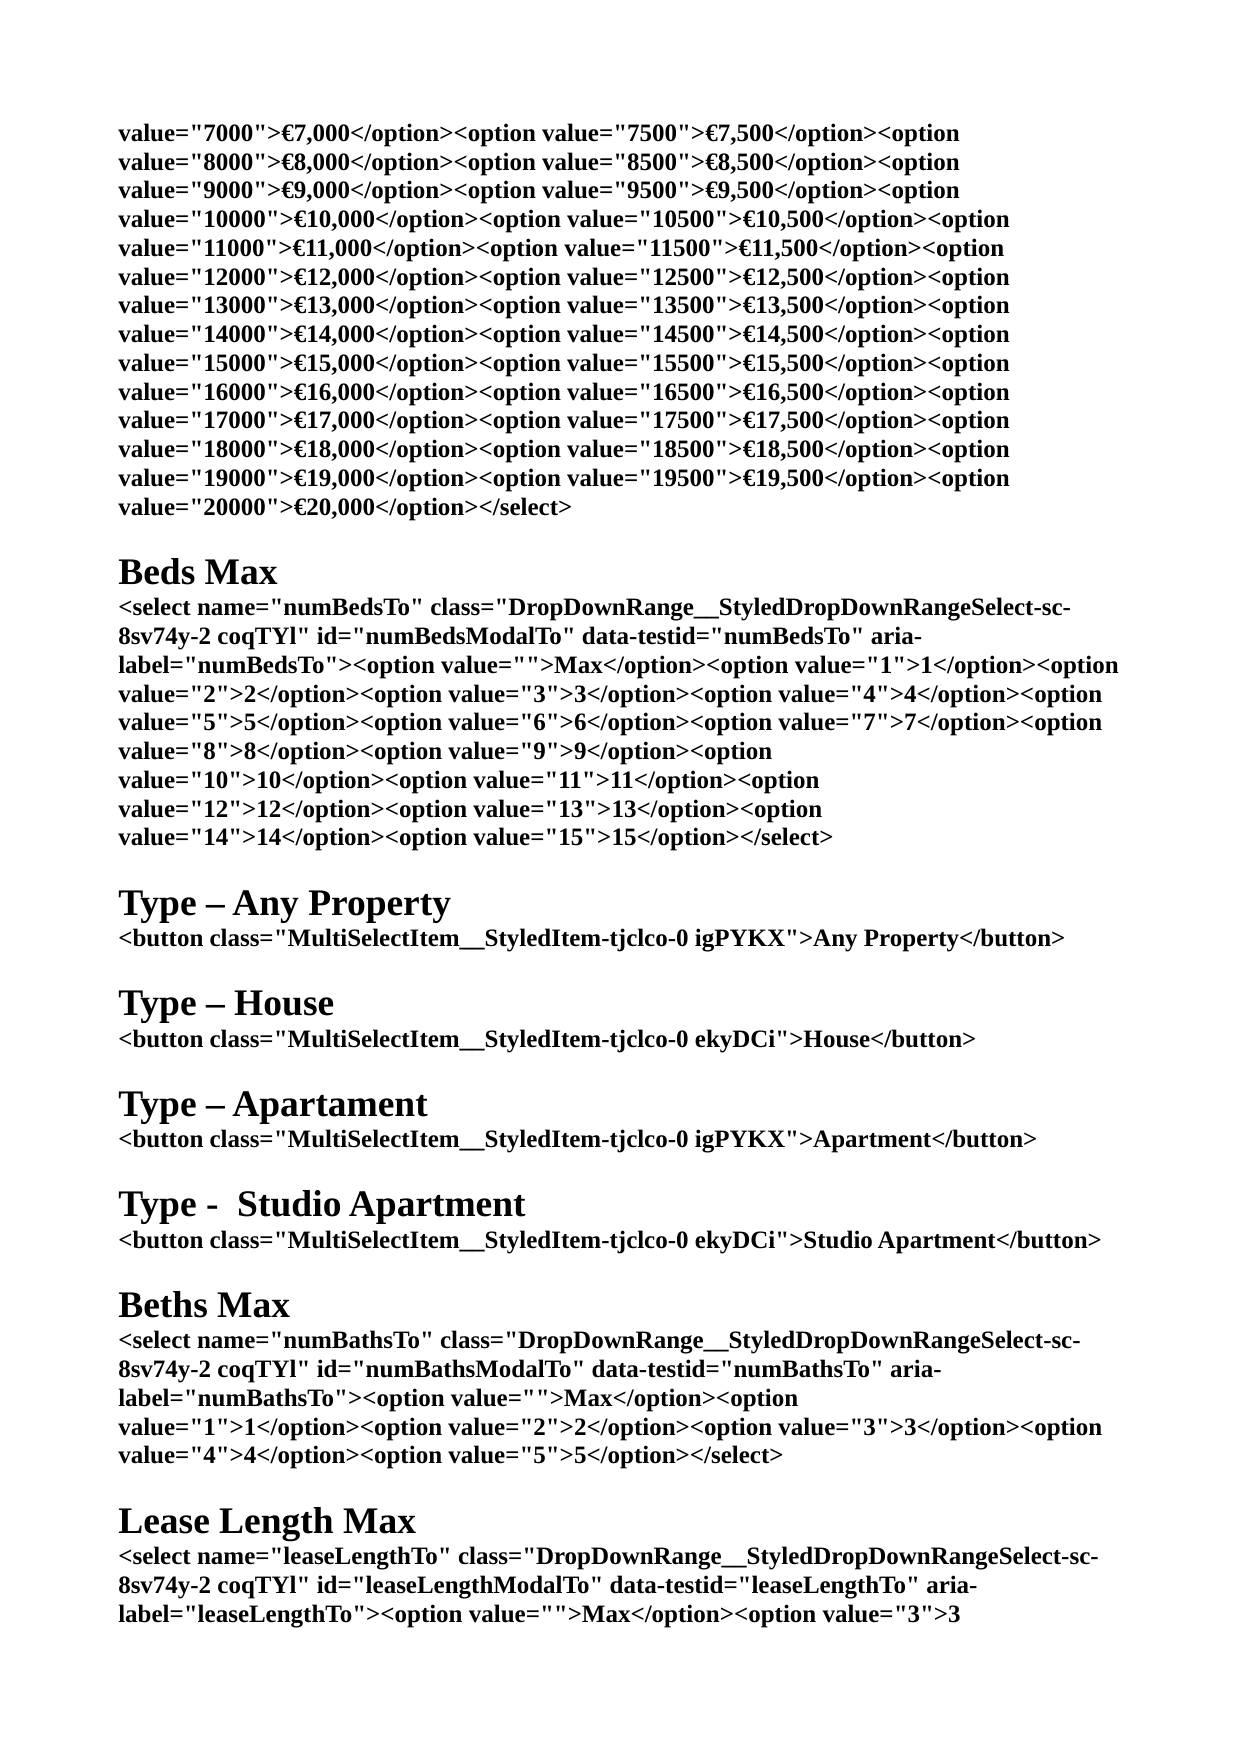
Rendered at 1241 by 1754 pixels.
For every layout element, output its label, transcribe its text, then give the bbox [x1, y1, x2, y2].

text <button class="MultiSelectItem__StyledItem-tjclco-0 igPYKX">Apartment</button> [118, 1124, 1122, 1153]
text Type - Studio Apartment [118, 1182, 1122, 1225]
text <select name="leaseLengthTo" class="DropDownRange__StyledDropDownRangeSelect-sc-8sv74y-2 coqTYl" id="leaseLengthModalTo" data-testid="leaseLengthTo" aria-label="leaseLengthTo"><option value="">Max</option><option value="3">3 [118, 1541, 1122, 1627]
text Type – Any Property [118, 880, 1122, 923]
text <button class="MultiSelectItem__StyledItem-tjclco-0 ekyDCi">House</button> [118, 1024, 1122, 1052]
text value="7000">€7,000</option><option value="7500">€7,500</option><option value="8000">€8,000</option><option value="8500">€8,500</option><option value="9000">€9,000</option><option value="9500">€9,500</option><option value="10000">€10,000</option><option value="10500">€10,500</option><option value="11000">€11,000</option><option value="11500">€11,500</option><option value="12000">€12,000</option><option value="12500">€12,500</option><option value="13000">€13,000</option><option value="13500">€13,500</option><option value="14000">€14,000</option><option value="14500">€14,500</option><option value="15000">€15,000</option><option value="15500">€15,500</option><option value="16000">€16,000</option><option value="16500">€16,500</option><option value="17000">€17,000</option><option value="17500">€17,500</option><option value="18000">€18,000</option><option value="18500">€18,500</option><option value="19000">€19,000</option><option value="19500">€19,500</option><option value="20000">€20,000</option></select> [118, 118, 1122, 521]
text <button class="MultiSelectItem__StyledItem-tjclco-0 ekyDCi">Studio Apartment</button> [118, 1225, 1122, 1254]
text Lease Length Max [118, 1498, 1122, 1541]
text <select name="numBedsTo" class="DropDownRange__StyledDropDownRangeSelect-sc-8sv74y-2 coqTYl" id="numBedsModalTo" data-testid="numBedsTo" aria-label="numBedsTo"><option value="">Max</option><option value="1">1</option><option value="2">2</option><option value="3">3</option><option value="4">4</option><option value="5">5</option><option value="6">6</option><option value="7">7</option><option value="8">8</option><option value="9">9</option><option value="10">10</option><option value="11">11</option><option value="12">12</option><option value="13">13</option><option value="14">14</option><option value="15">15</option></select> [118, 592, 1122, 851]
text Beths Max [118, 1282, 1122, 1326]
text Beds Max [118, 549, 1122, 592]
text Type – House [118, 981, 1122, 1024]
text Type – Apartament [118, 1081, 1122, 1124]
text <select name="numBathsTo" class="DropDownRange__StyledDropDownRangeSelect-sc-8sv74y-2 coqTYl" id="numBathsModalTo" data-testid="numBathsTo" aria-label="numBathsTo"><option value="">Max</option><option value="1">1</option><option value="2">2</option><option value="3">3</option><option value="4">4</option><option value="5">5</option></select> [118, 1326, 1122, 1469]
text <button class="MultiSelectItem__StyledItem-tjclco-0 igPYKX">Any Property</button> [118, 923, 1122, 952]
